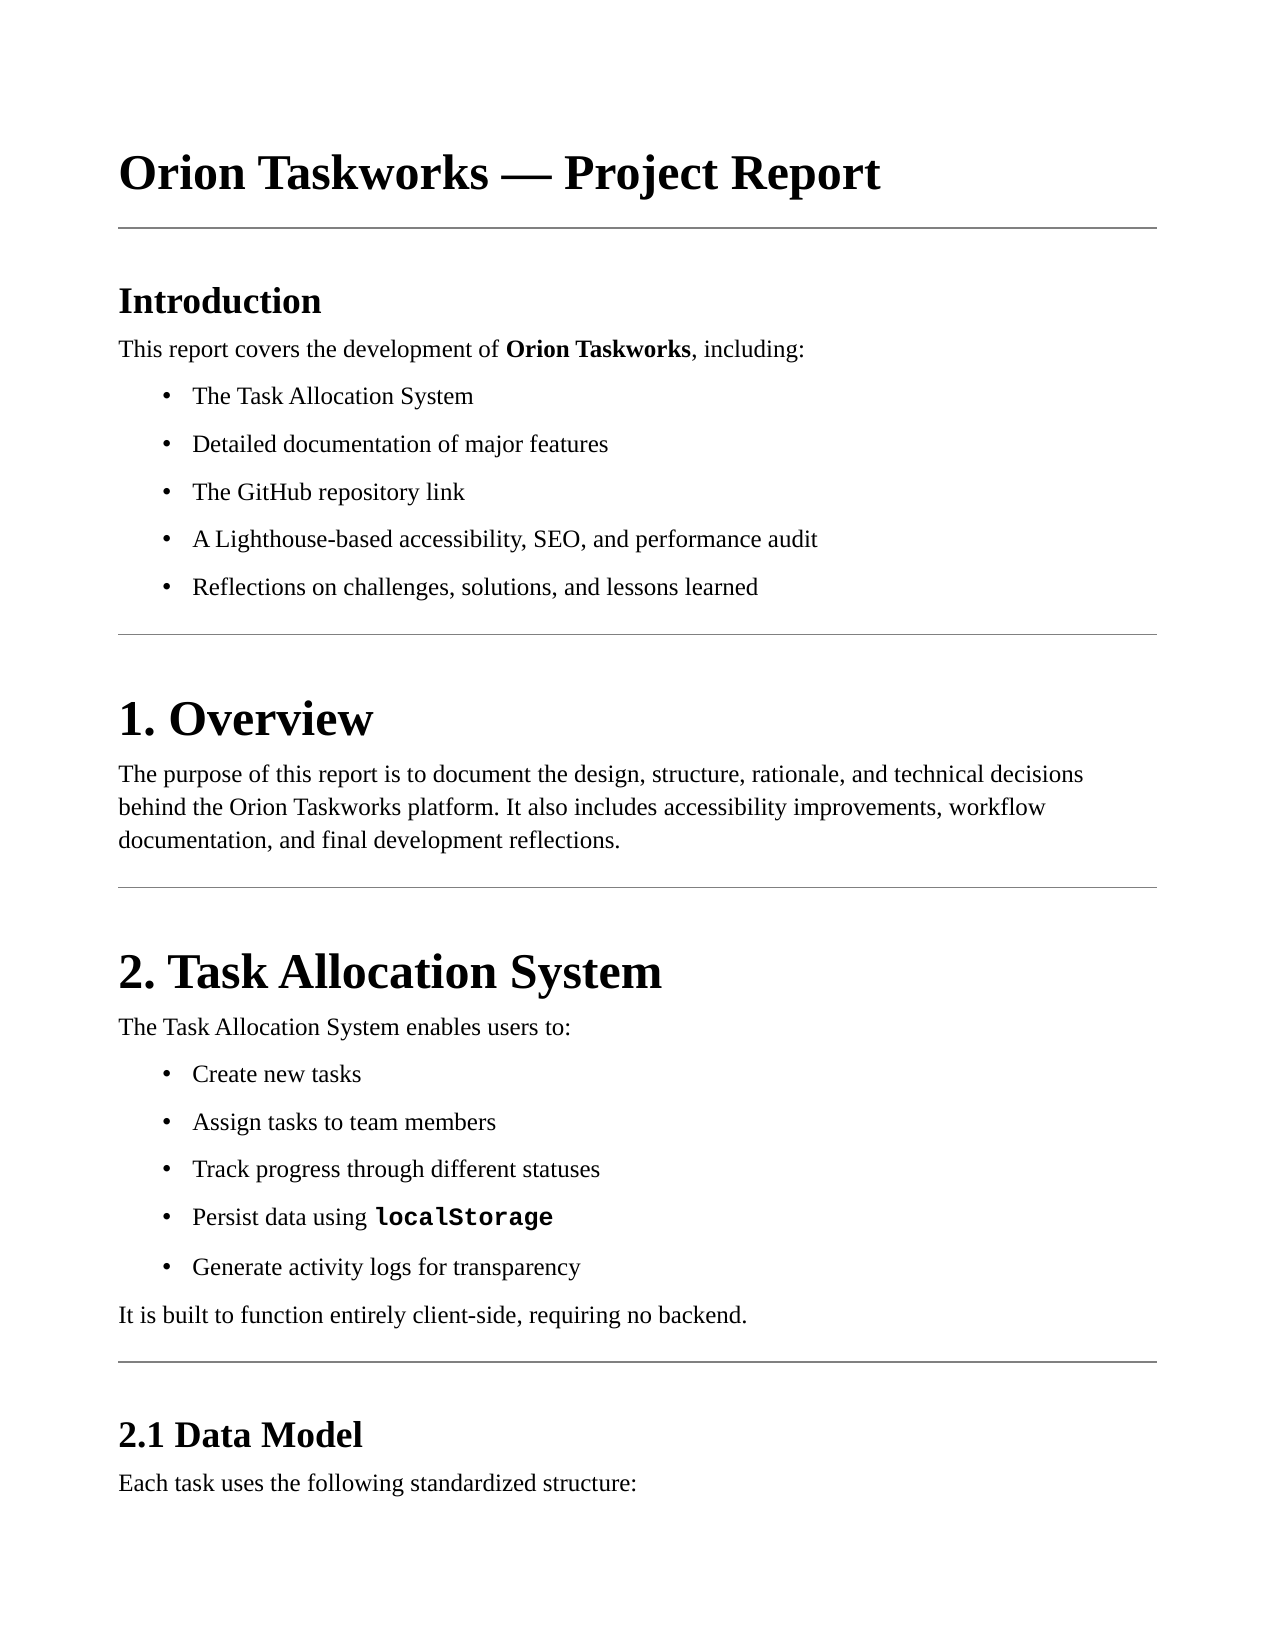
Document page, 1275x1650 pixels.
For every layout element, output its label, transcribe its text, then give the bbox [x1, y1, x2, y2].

list The GitHub repository link [162, 477, 1157, 505]
subtitle 2. Task Allocation System [118, 942, 1157, 999]
list Persist data using localStorage [162, 1202, 1157, 1233]
list Assign tasks to team members [162, 1107, 1157, 1136]
subtitle 1. Overview [118, 689, 1157, 746]
text Each task uses the following standardized structure: [118, 1468, 1157, 1497]
list Generate activity logs for transparency [162, 1252, 1157, 1281]
text The purpose of this report is to document the design, structure, rationale, and technical decisions behind the Orion Taskworks platform. It also includes accessibility improvements, workflow documentation, and final development reflections. [118, 759, 1157, 853]
subtitle Orion Taskworks — Project Report [118, 143, 1157, 201]
list Detailed documentation of major features [162, 429, 1157, 458]
text This report covers the development of Orion Taskworks, including: [118, 334, 1157, 363]
list Reflections on challenges, solutions, and lessons learned [162, 572, 1157, 601]
list A Lighthouse-based accessibility, SEO, and performance audit [162, 524, 1157, 553]
list The Task Allocation System [162, 381, 1157, 410]
text It is built to function entirely client-side, requiring no backend. [118, 1300, 1157, 1328]
list Create new tasks [162, 1059, 1157, 1088]
subtitle 2.1 Data Model [118, 1412, 1157, 1456]
subtitle Introduction [118, 278, 1157, 321]
list Track progress through different statuses [162, 1154, 1157, 1183]
text The Task Allocation System enables users to: [118, 1012, 1157, 1040]
